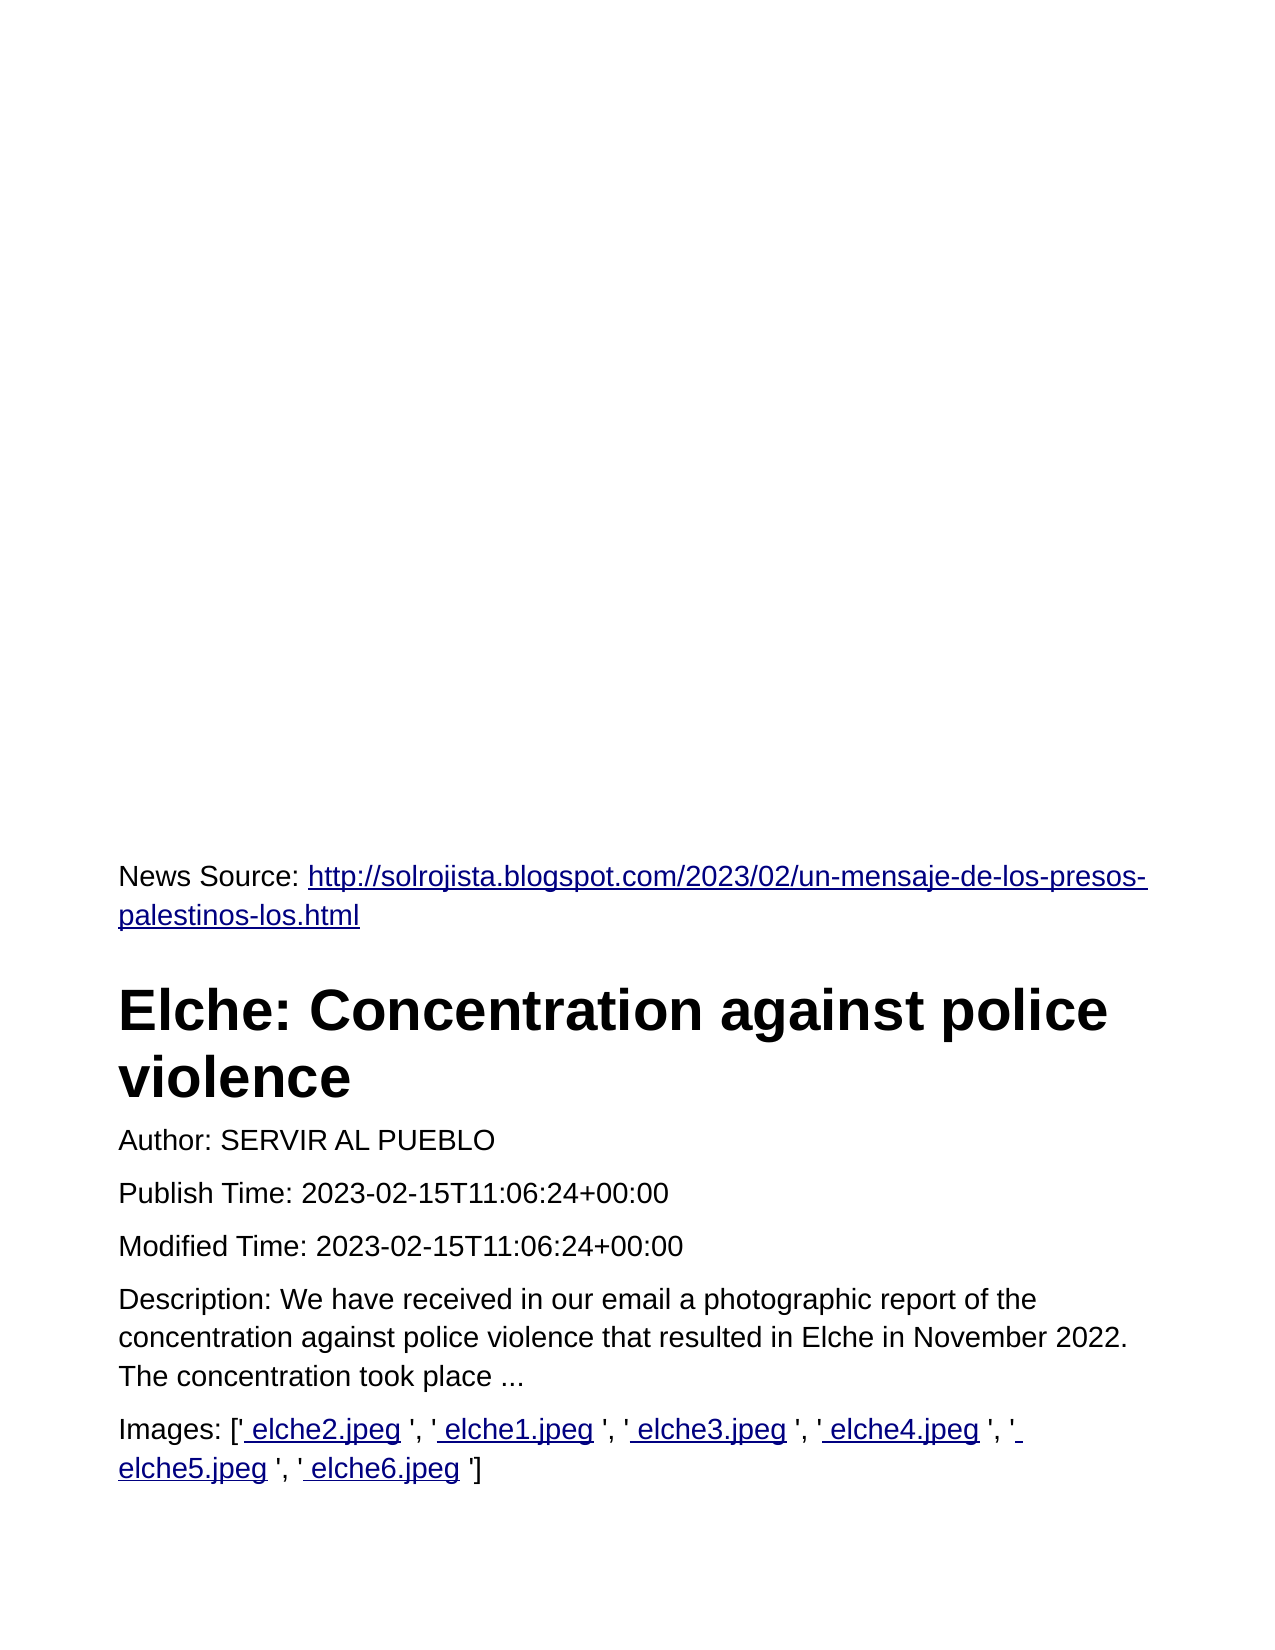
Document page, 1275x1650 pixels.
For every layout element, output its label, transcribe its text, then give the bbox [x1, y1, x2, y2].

text Author: SERVIR AL PUEBLO [118, 1122, 1157, 1156]
text Images: [' elche2.jpeg ', ' elche1.jpeg ', ' elche3.jpeg ', ' elche4.jpeg ', ' elche5.jpeg ', ' elche6.jpeg '] [118, 1412, 1157, 1484]
text News Source: http://solrojista.blogspot.com/2023/02/un-mensaje-de-los-presos-palestinos-los.html [118, 859, 1157, 931]
subtitle Elche: Concentration against police violence [118, 976, 1157, 1110]
text Description: We have received in our email a photographic report of the concentration against police violence that resulted in Elche in November 2022. The concentration took place ... [118, 1282, 1157, 1392]
text Modified Time: 2023-02-15T11:06:24+00:00 [118, 1229, 1157, 1262]
text Publish Time: 2023-02-15T11:06:24+00:00 [118, 1176, 1157, 1209]
